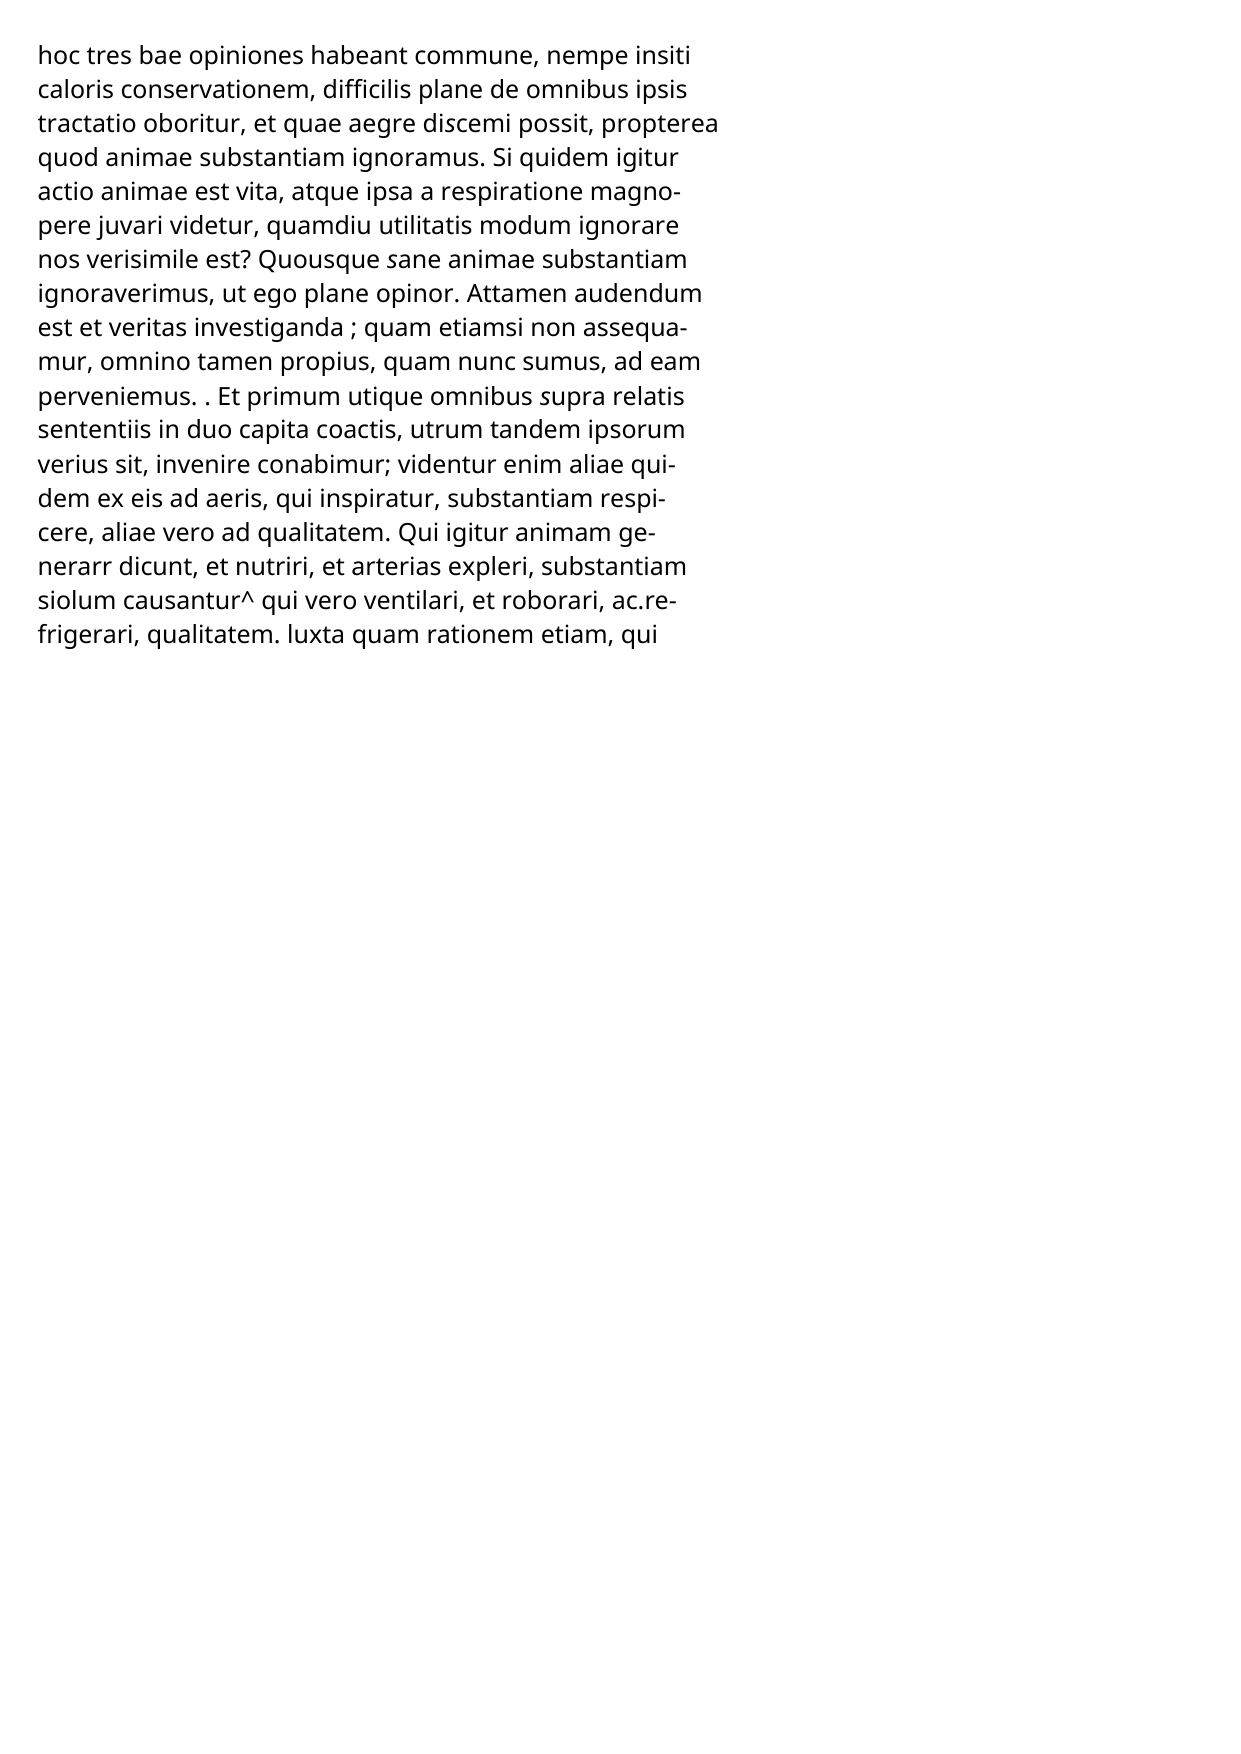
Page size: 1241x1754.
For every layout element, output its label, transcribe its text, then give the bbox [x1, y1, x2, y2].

text hoc tres bae opiniones habeant commune, nempe insiti caloris conservationem, difficilis plane de omnibus ipsis tractatio oboritur, et quae aegre discemi possit, propterea quod animae substantiam ignoramus. Si quidem igitur actio animae est vita, atque ipsa a respiratione magno- pere juvari videtur, quamdiu utilitatis modum ignorare nos verisimile est? Quousque sane animae substantiam ignoraverimus, ut ego plane opinor. Attamen audendum est et veritas investiganda ; quam etiamsi non assequa- mur, omnino tamen propius, quam nunc sumus, ad eam perveniemus. . Et primum utique omnibus supra relatis sententiis in duo capita coactis, utrum tandem ipsorum verius sit, invenire conabimur; videntur enim aliae qui- dem ex eis ad aeris, qui inspiratur, substantiam respi- cere, aliae vero ad qualitatem. Qui igitur animam ge- nerarr dicunt, et nutriri, et arterias expleri, substantiam siolum causantur^ qui vero ventilari, et roborari, ac.re- frigerari, qualitatem. luxta quam rationem etiam, qui [37, 37, 1203, 651]
